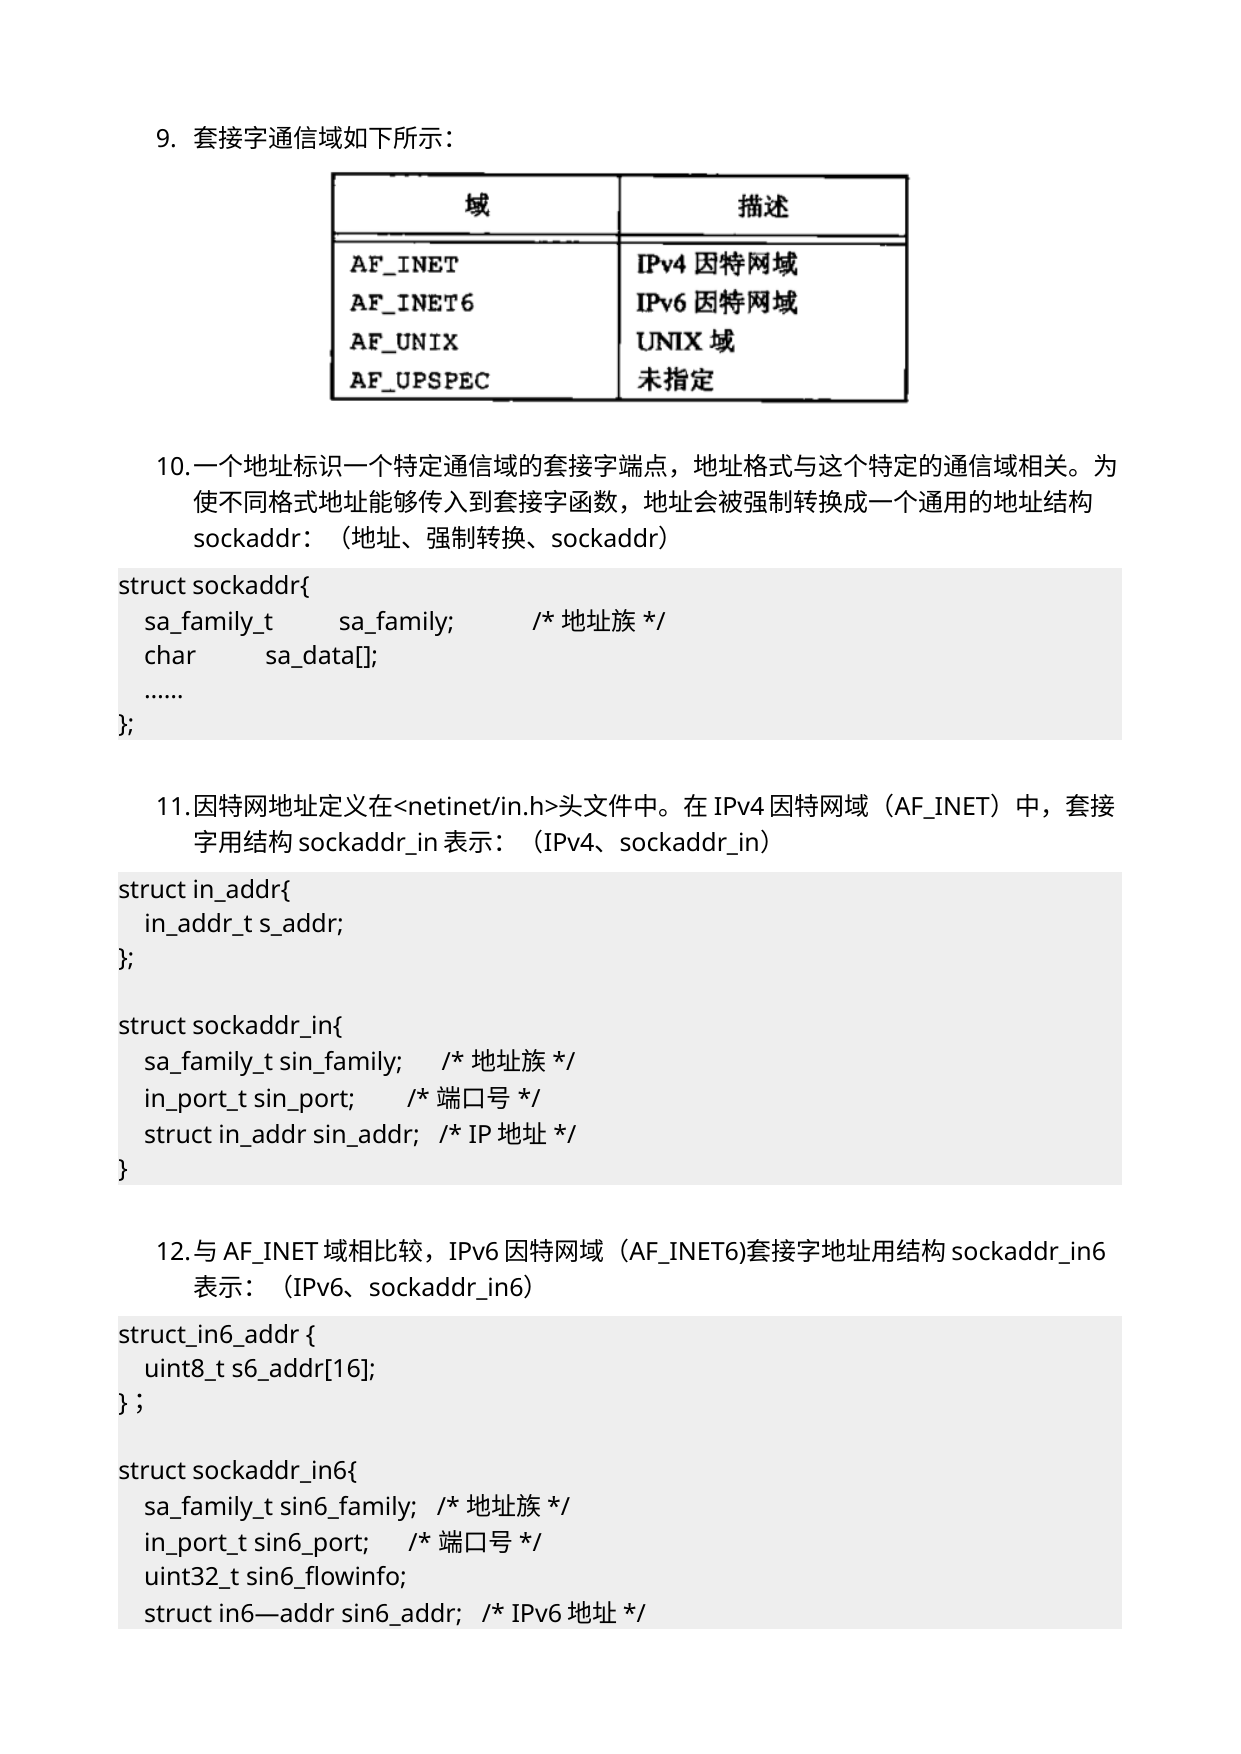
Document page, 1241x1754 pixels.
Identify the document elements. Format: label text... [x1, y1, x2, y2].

list 套接字通信域如下所示： [156, 118, 1122, 154]
table_header struct in_addr{ in_addr_t s_addr; }; struct sockaddr_in{ sa_family_t sin_family; /* 地址族 */ in_port_t sin_port; /* 端口号 */ struct in_addr sin_addr; /* IP地址 */ } [118, 872, 1122, 1185]
table_header struct_in6_addr { uint8_t s6_addr[16]; }； struct sockaddr_in6{ sa_family_t sin6_family; /* 地址族 */ in_port_t sin6_port; /* 端口号 */ uint32_t sin6_flowinfo; struct in6—addr sin6_addr; /* IPv6地址 */ [118, 1316, 1122, 1629]
list 与AF_INET域相比较，IPv6因特网域（AF_INET6)套接字地址用结构sockaddr_in6表示：（IPv6、sockaddr_in6） [156, 1231, 1122, 1304]
table_header struct sockaddr{ sa_family_t sa_family; /* 地址族 */ char sa_data[]; …… }; [118, 568, 1122, 740]
list 一个地址标识一个特定通信域的套接字端点，地址格式与这个特定的通信域相关。为使不同格式地址能够传入到套接字函数，地址会被强制转换成一个通用的地址结构sockaddr：（地址、强制转换、sockaddr） [156, 446, 1122, 555]
list 因特网地址定义在<netinet/in.h>头文件中。在IPv4因特网域（AF_INET）中，套接字用结构sockaddr_in表示：（IPv4、sockaddr_in） [156, 787, 1122, 859]
picture [326, 166, 914, 406]
